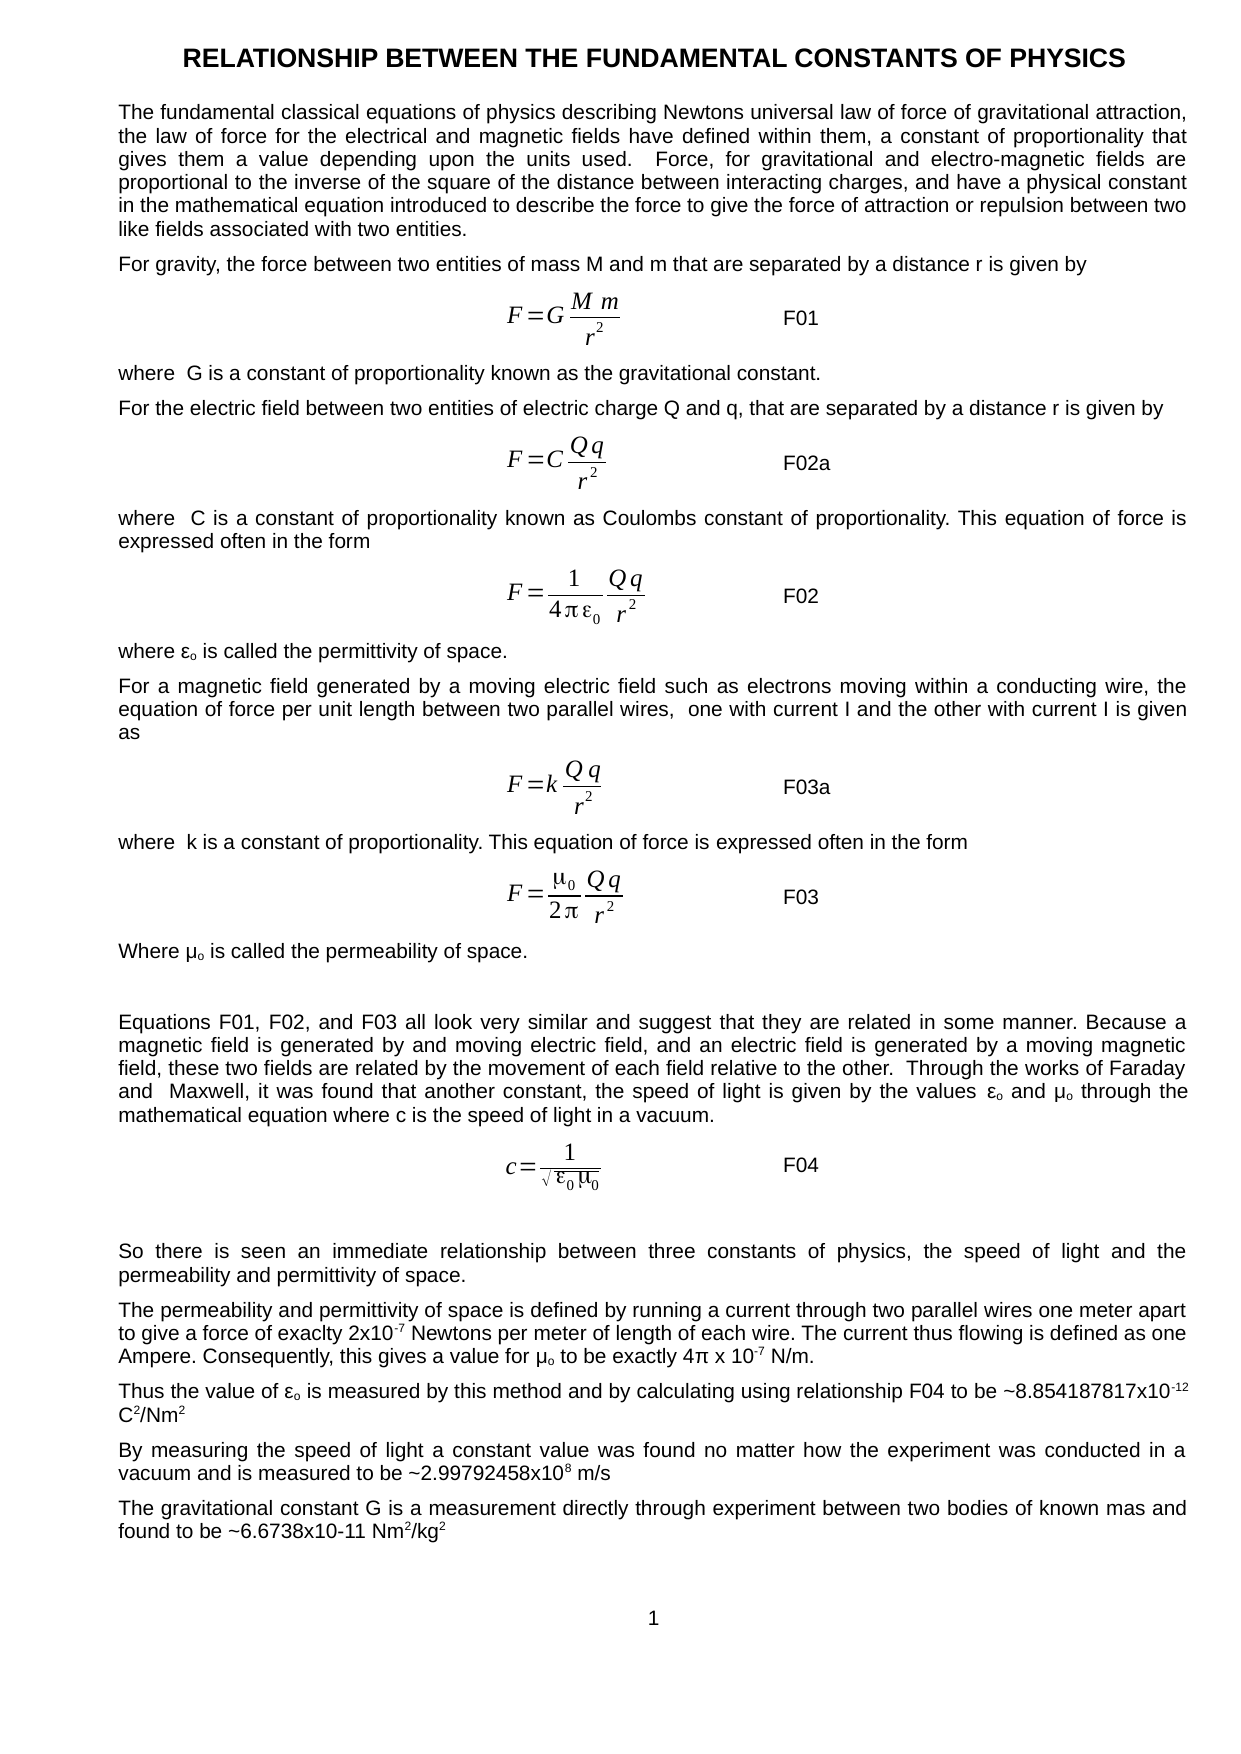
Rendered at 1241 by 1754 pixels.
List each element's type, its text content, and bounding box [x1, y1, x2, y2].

text where C is a constant of proportionality known as Coulombs constant of proportionality. This equation of force is expressed often in the form [118, 506, 1188, 553]
text So there is seen an immediate relationship between three constants of physics, the speed of light and the permeability and permittivity of space. [118, 1240, 1188, 1287]
text Where μo is called the permeability of space. [118, 940, 1188, 963]
text F04 [118, 1138, 1188, 1193]
text F01 [118, 287, 1188, 350]
text where εo is called the permittivity of space. [118, 639, 1188, 663]
text where k is a constant of proportionality. This equation of force is expressed often in the form [118, 831, 1188, 854]
text RELATIONSHIP BETWEEN THE FUNDAMENTAL CONSTANTS OF PHYSICS [118, 44, 1190, 95]
text F03a [118, 756, 1188, 819]
text Thus the value of εo is measured by this method and by calculating using relationship F04 to be ~8.854187817x10-12 C2/Nm2 [118, 1380, 1188, 1426]
text where G is a constant of proportionality known as the gravitational constant. [118, 362, 1188, 385]
text Equations F01, F02, and F03 all look very similar and suggest that they are related in some manner. Because a magnetic field is generated by and moving electric field, and an electric field is generated by a moving magnetic field, these two fields are related by the movement of each field relative to the other. Through the works of Faraday and Maxwell, it was found that another constant, the speed of light is given by the values εo and μo through the mathematical equation where c is the speed of light in a vacuum. [118, 1010, 1188, 1126]
text The fundamental classical equations of physics describing Newtons universal law of force of gravitational attraction, the law of force for the electrical and magnetic fields have defined within them, a constant of proportionality that gives them a value depending upon the units used. Force, for gravitational and electro-magnetic fields are proportional to the inverse of the square of the distance between interacting charges, and have a physical constant in the mathematical equation introduced to describe the force to give the force of attraction or repulsion between two like fields associated with two entities. [118, 101, 1188, 240]
text The permeability and permittivity of space is defined by running a current through two parallel wires one meter apart to give a force of exaclty 2x10-7 Newtons per meter of length of each wire. The current thus flowing is defined as one Ampere. Consequently, this gives a value for μo to be exactly 4π x 10-7 N/m. [118, 1298, 1188, 1368]
text For gravity, the force between two entities of mass M and m that are separated by a distance r is given by [118, 252, 1188, 275]
text F02a [118, 432, 1188, 494]
text F03 [118, 866, 1188, 928]
text For the electric field between two entities of electric charge Q and q, that are separated by a distance r is given by [118, 397, 1188, 420]
text For a magnetic field generated by a moving electric field such as electrons moving within a conducting wire, the equation of force per unit length between two parallel wires, one with current I and the other with current I is given as [118, 674, 1188, 744]
text By measuring the speed of light a constant value was found no matter how the experiment was conducted in a vacuum and is measured to be ~2.99792458x108 m/s [118, 1438, 1188, 1485]
text The gravitational constant G is a measurement directly through experiment between two bodies of known mas and found to be ~6.6738x10-11 Nm2/kg2 [118, 1497, 1188, 1543]
text F02 [118, 565, 1188, 627]
